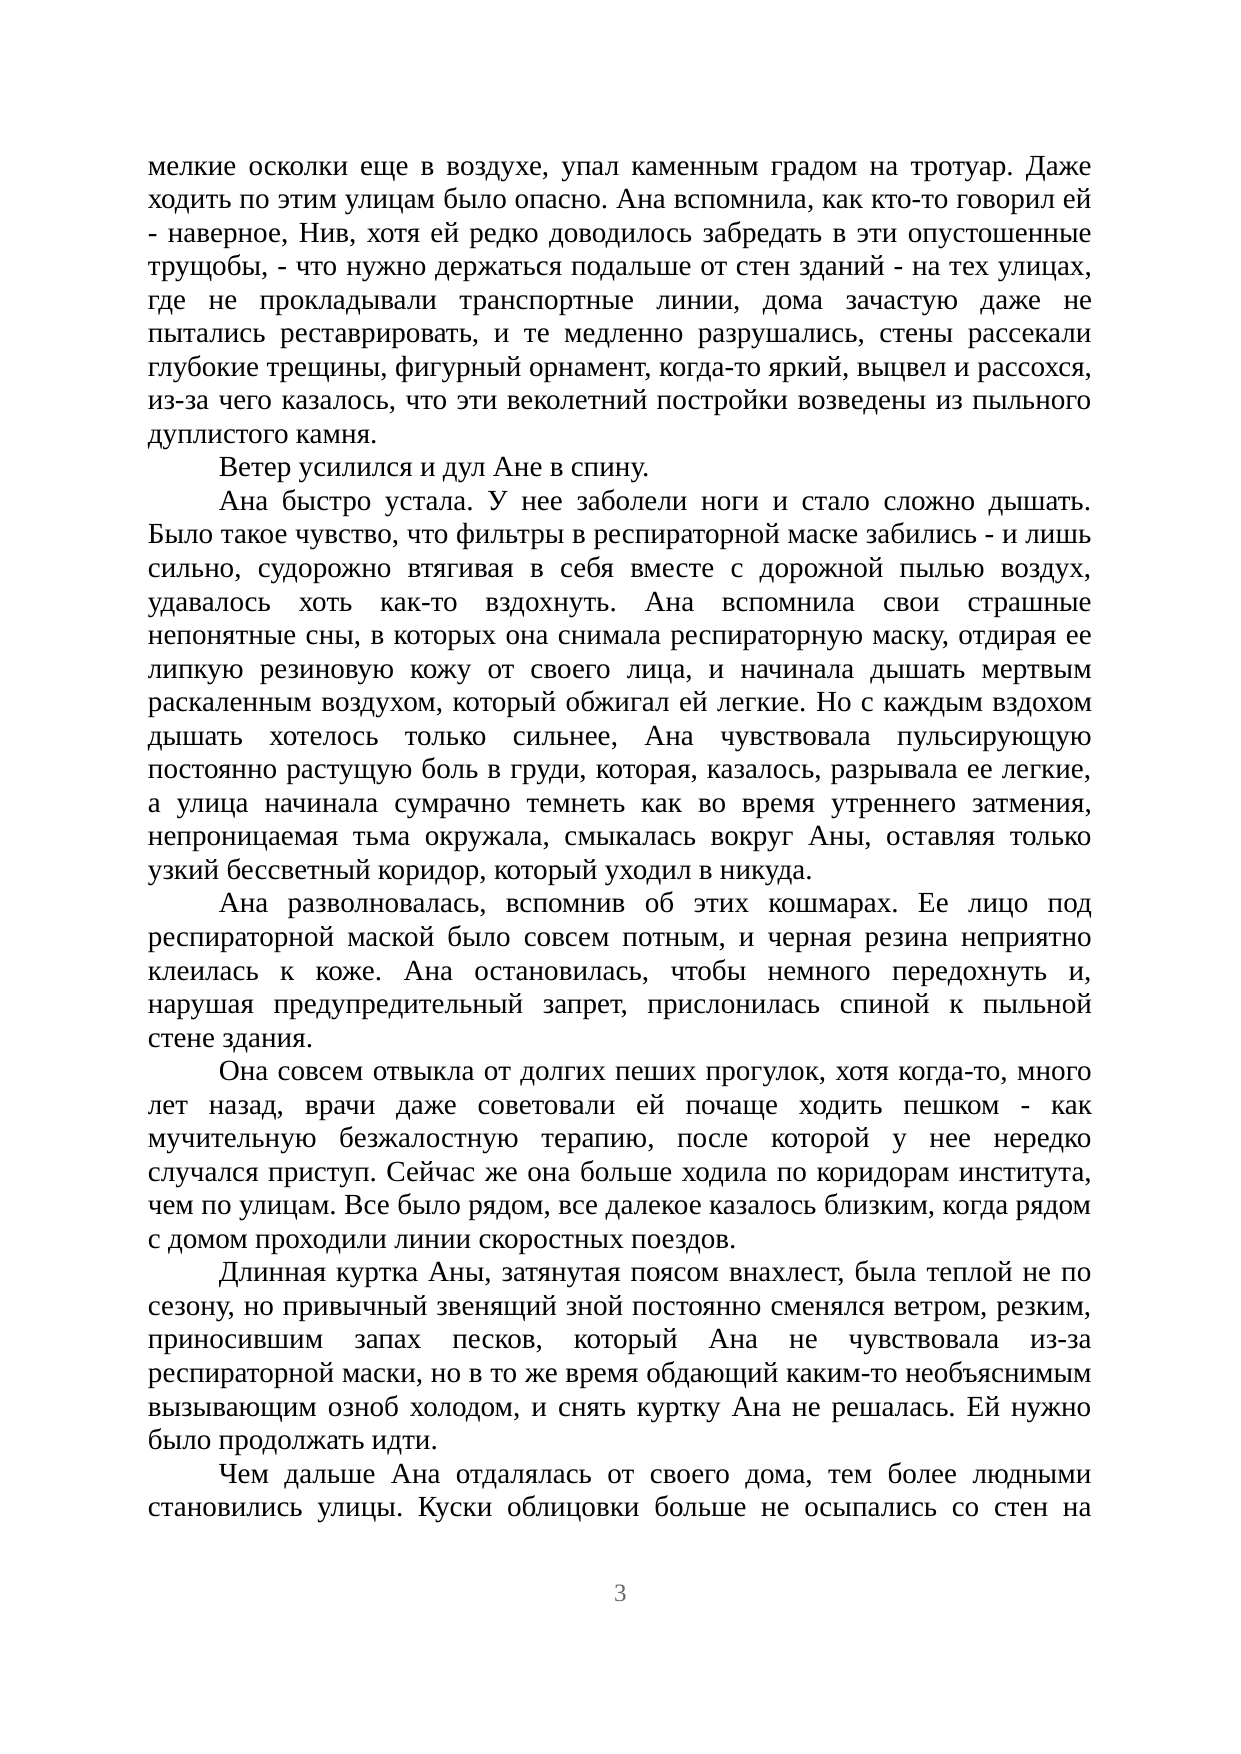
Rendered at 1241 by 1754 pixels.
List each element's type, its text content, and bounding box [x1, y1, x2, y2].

text Ана быстро устала. У нее заболели ноги и стало сложно дышать. Было такое чувство, что фильтры в респираторной маске забились - и лишь сильно, судорожно втягивая в себя вместе с дорожной пылью воздух, удавалось хоть как-то вздохнуть. Ана вспомнила свои страшные непонятные сны, в которых она снимала респираторную маску, отдирая ее липкую резиновую кожу от своего лица, и начинала дышать мертвым раскаленным воздухом, который обжигал ей легкие. Но с каждым вздохом дышать хотелось только сильнее, Ана чувствовала пульсирующую постоянно растущую боль в груди, которая, казалось, разрывала ее легкие, а улица начинала сумрачно темнеть как во время утреннего затмения, непроницаемая тьма окружала, смыкалась вокруг Аны, оставляя только узкий бессветный коридор, который уходил в никуда. [148, 483, 1093, 886]
text Ана разволновалась, вспомнив об этих кошмарах. Ее лицо под респираторной маской было совсем потным, и черная резина неприятно клеилась к коже. Ана остановилась, чтобы немного передохнуть и, нарушая предупредительный запрет, прислонилась спиной к пыльной стене здания. [148, 886, 1093, 1053]
text Она совсем отвыкла от долгих пеших прогулок, хотя когда-то, много лет назад, врачи даже советовали ей почаще ходить пешком - как мучительную безжалостную терапию, после которой у нее нередко случался приступ. Сейчас же она больше ходила по коридорам института, чем по улицам. Все было рядом, все далекое казалось близким, когда рядом с домом проходили линии скоростных поездов. [148, 1053, 1093, 1254]
text Длинная куртка Аны, затянутая поясом внахлест, была теплой не по сезону, но привычный звенящий зной постоянно сменялся ветром, резким, приносившим запах песков, который Ана не чувствовала из-за респираторной маски, но в то же время обдающий каким-то необъяснимым вызывающим озноб холодом, и снять куртку Ана не решалась. Ей нужно было продолжать идти. [148, 1254, 1093, 1456]
text мелкие осколки еще в воздухе, упал каменным градом на тротуар. Даже ходить по этим улицам было опасно. Ана вспомнила, как кто-то говорил ей - наверное, Нив, хотя ей редко доводилось забредать в эти опустошенные трущобы, - что нужно держаться подальше от стен зданий - на тех улицах, где не прокладывали транспортные линии, дома зачастую даже не пытались реставрировать, и те медленно разрушались, стены рассекали глубокие трещины, фигурный орнамент, когда-то яркий, выцвел и рассохся, из-за чего казалось, что эти веколетний постройки возведены из пыльного дуплистого камня. [148, 148, 1093, 449]
text Ветер усилился и дул Ане в спину. [148, 449, 1093, 483]
text Чем дальше Ана отдалялась от своего дома, тем более людными становились улицы. Куски облицовки больше не осыпались со стен на [148, 1456, 1093, 1523]
